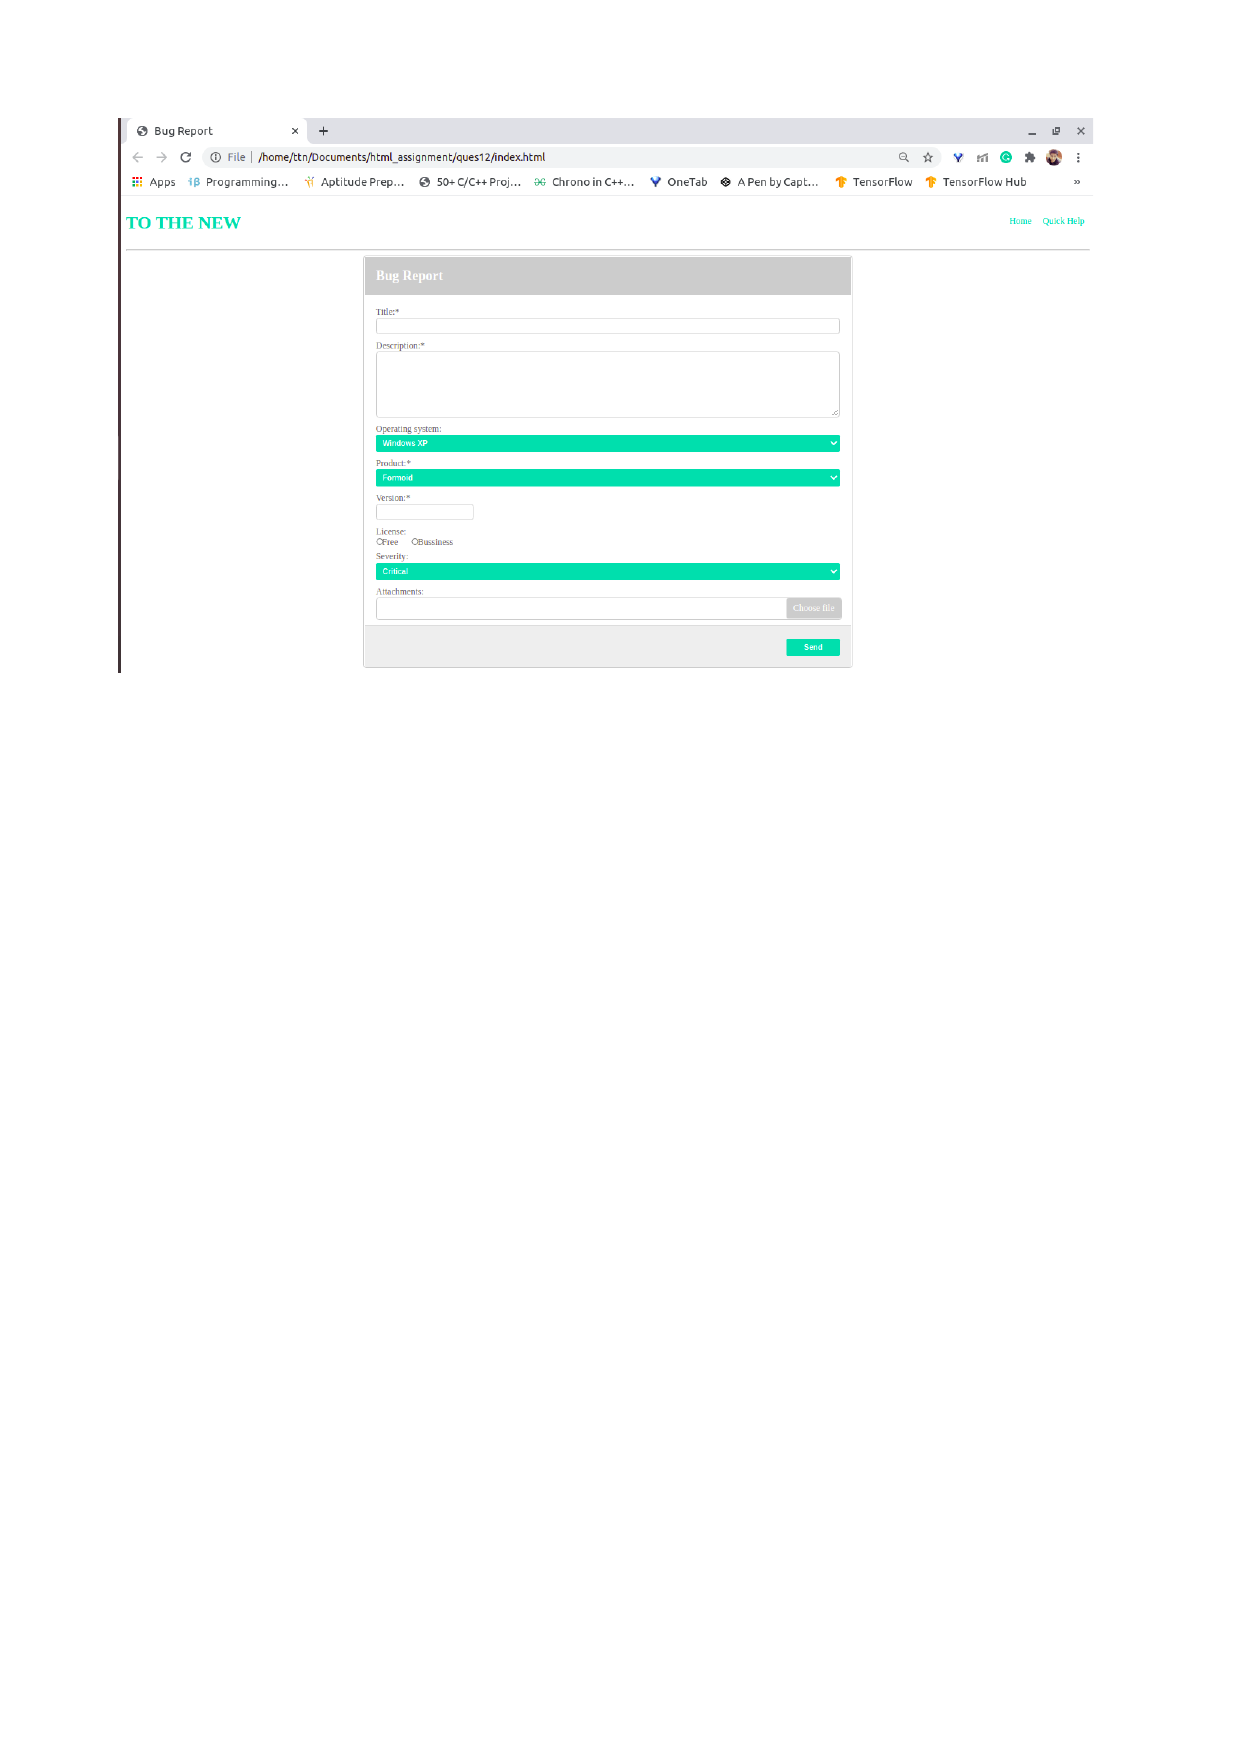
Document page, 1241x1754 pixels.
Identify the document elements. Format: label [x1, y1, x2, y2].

picture [118, 118, 1094, 673]
